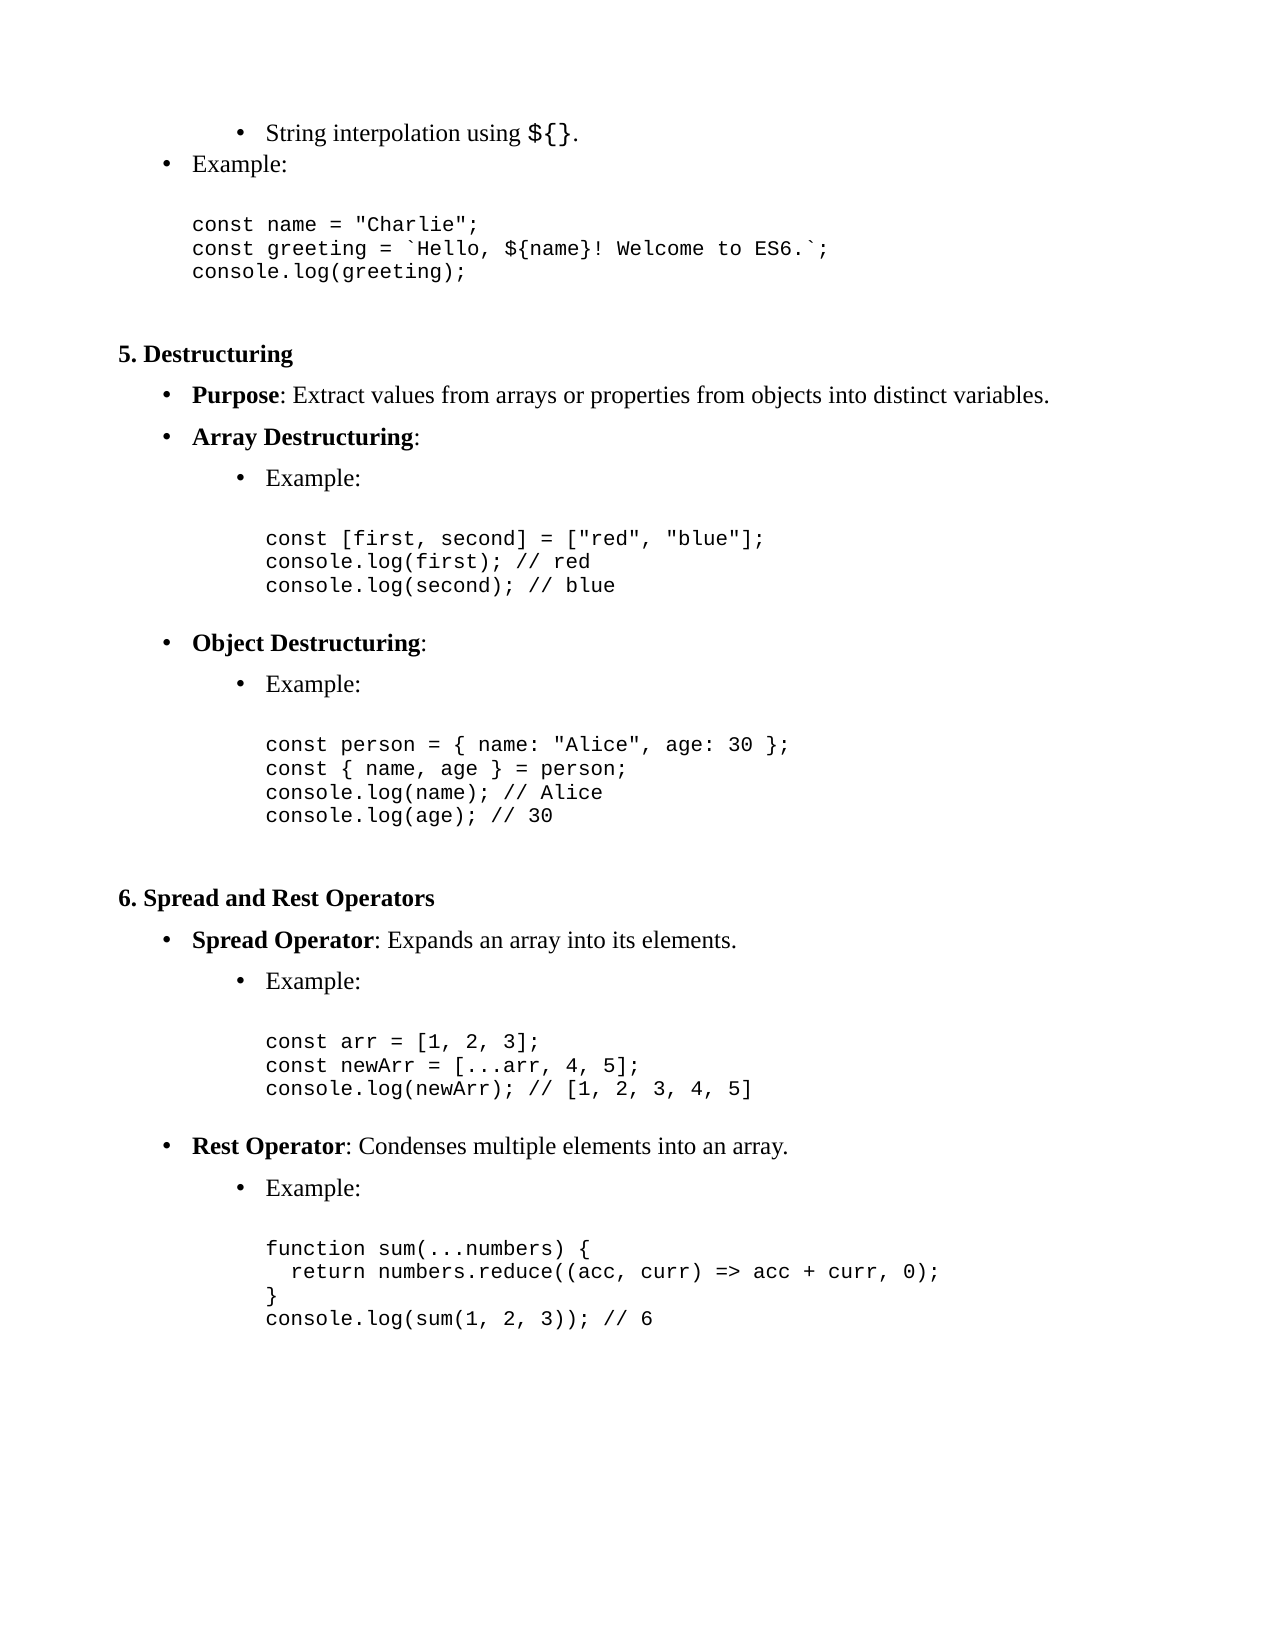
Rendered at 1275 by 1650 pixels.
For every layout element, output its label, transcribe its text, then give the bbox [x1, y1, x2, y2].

list const newArr = [...arr, 4, 5]; [236, 1054, 1157, 1078]
list Example: [162, 149, 1157, 178]
list Example: [236, 1173, 1157, 1201]
list Example: [236, 463, 1157, 492]
list const arr = [1, 2, 3]; [236, 1031, 1157, 1054]
list Spread Operator: Expands an array into its elements. [162, 925, 1157, 953]
list Example: [236, 669, 1157, 698]
list } [236, 1285, 1157, 1308]
list Array Destructuring: [162, 422, 1157, 451]
list const name = "Charlie"; [162, 214, 1157, 237]
list console.log(first); // red [236, 552, 1157, 575]
list console.log(second); // blue [236, 575, 1157, 599]
list console.log(age); // 30 [236, 805, 1157, 829]
list console.log(newArr); // [1, 2, 3, 4, 5] [236, 1078, 1157, 1102]
list return numbers.reduce((acc, curr) => acc + curr, 0); [236, 1261, 1157, 1285]
list Purpose: Extract values from arrays or properties from objects into distinct variables. [162, 381, 1157, 409]
list Example: [236, 966, 1157, 995]
list String interpolation using ${}. [236, 118, 1157, 149]
list Object Destructuring: [162, 628, 1157, 657]
list const greeting = `Hello, ${name}! Welcome to ES6.`; [162, 237, 1157, 261]
list function sum(...numbers) { [236, 1237, 1157, 1261]
list const { name, age } = person; [236, 758, 1157, 782]
list console.log(greeting); [162, 261, 1157, 285]
list const [first, second] = ["red", "blue"]; [236, 528, 1157, 552]
list console.log(sum(1, 2, 3)); // 6 [236, 1308, 1157, 1332]
list console.log(name); // Alice [236, 782, 1157, 805]
list const person = { name: "Alice", age: 30 }; [236, 734, 1157, 758]
list Rest Operator: Condenses multiple elements into an array. [162, 1131, 1157, 1160]
subtitle 6. Spread and Rest Operators [118, 883, 1157, 912]
subtitle 5. Destructuring [118, 339, 1157, 368]
